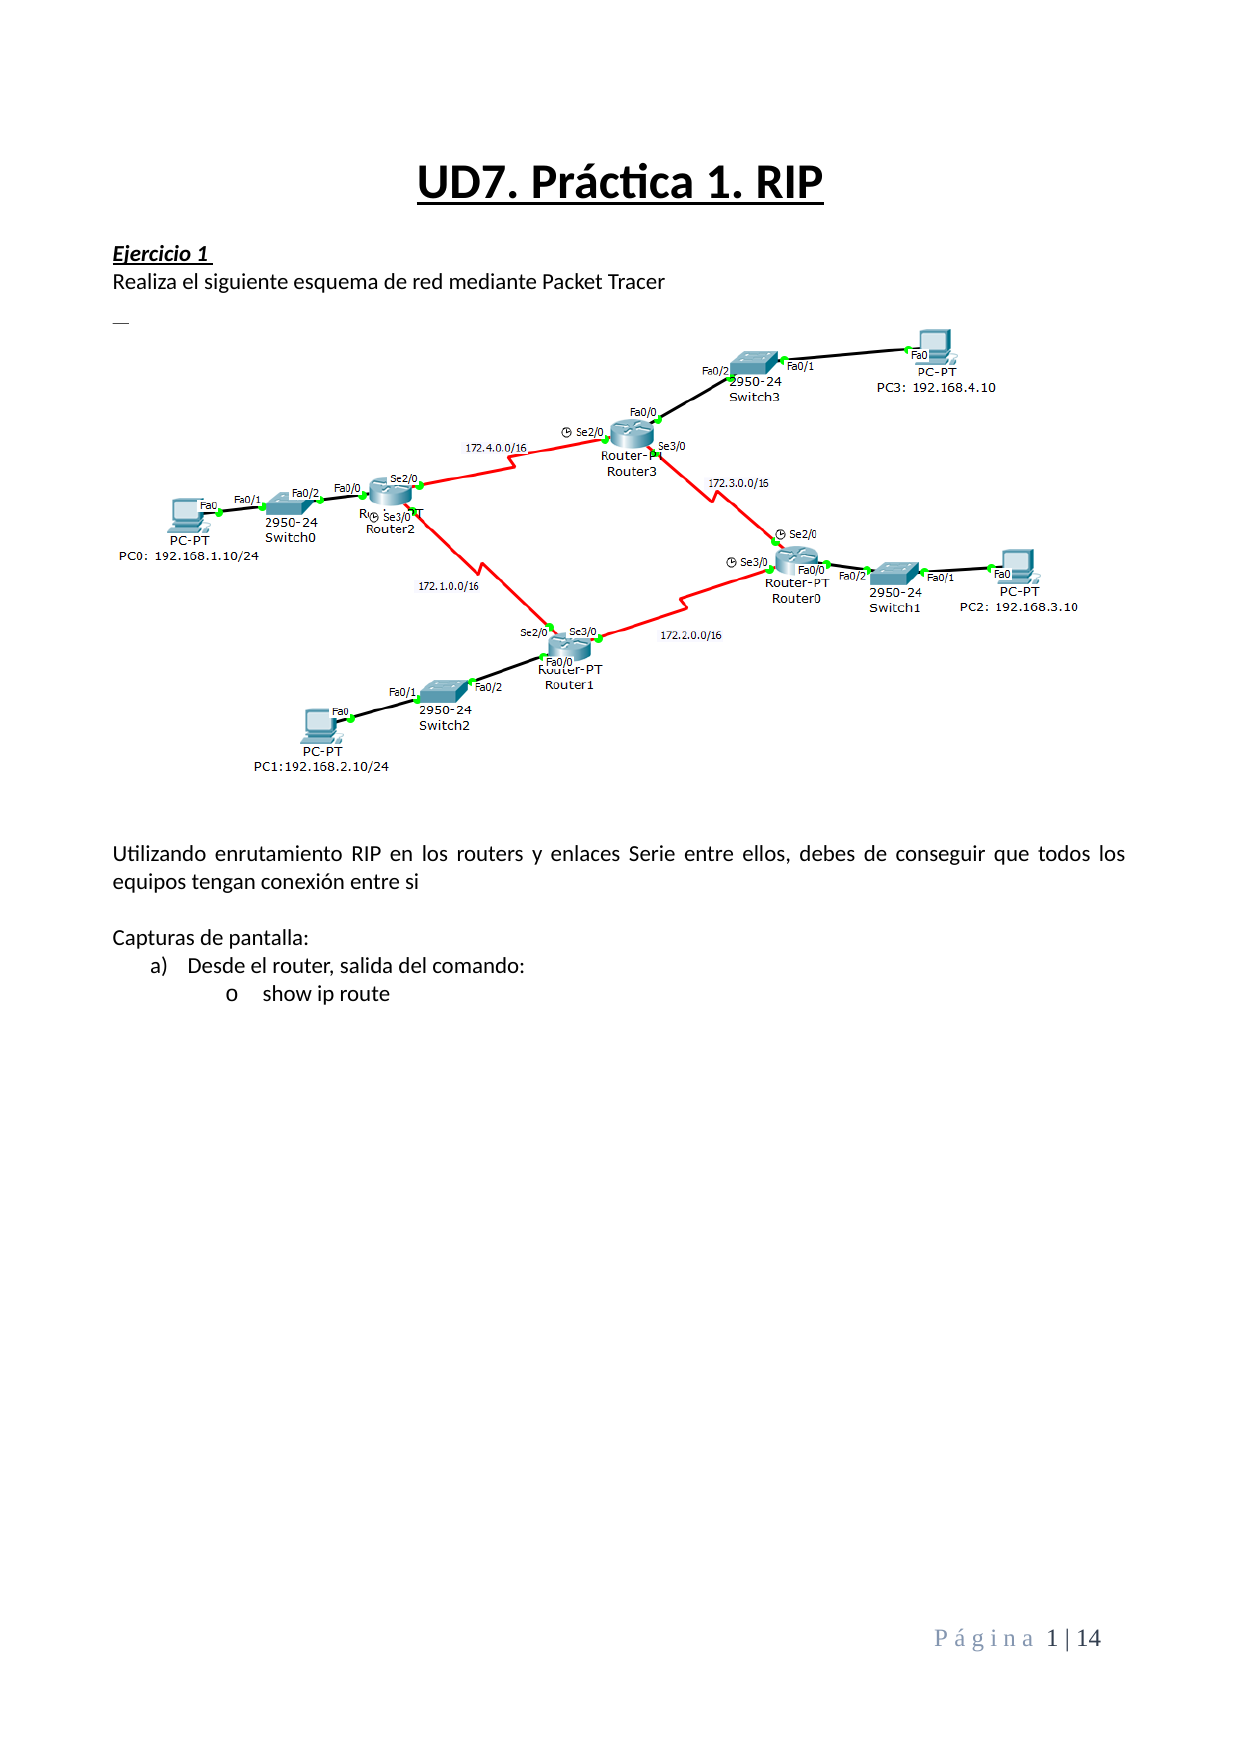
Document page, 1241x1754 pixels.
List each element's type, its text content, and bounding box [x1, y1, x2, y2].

text Ejercicio 1 [112, 239, 1128, 267]
text Utilizando enrutamiento RIP en los routers y enlaces Serie entre ellos, debes de conseguir que todos los equipos tengan conexión entre si [112, 839, 1128, 895]
text Realiza el siguiente esquema de red mediante Packet Tracer [112, 267, 1128, 295]
text UD7. Práctica 1. RIP [112, 150, 1128, 211]
list Desde el router, salida del comando: [150, 951, 1128, 979]
text Capturas de pantalla: [112, 923, 1128, 951]
picture [112, 323, 1128, 811]
list show ip route [225, 979, 1128, 1008]
